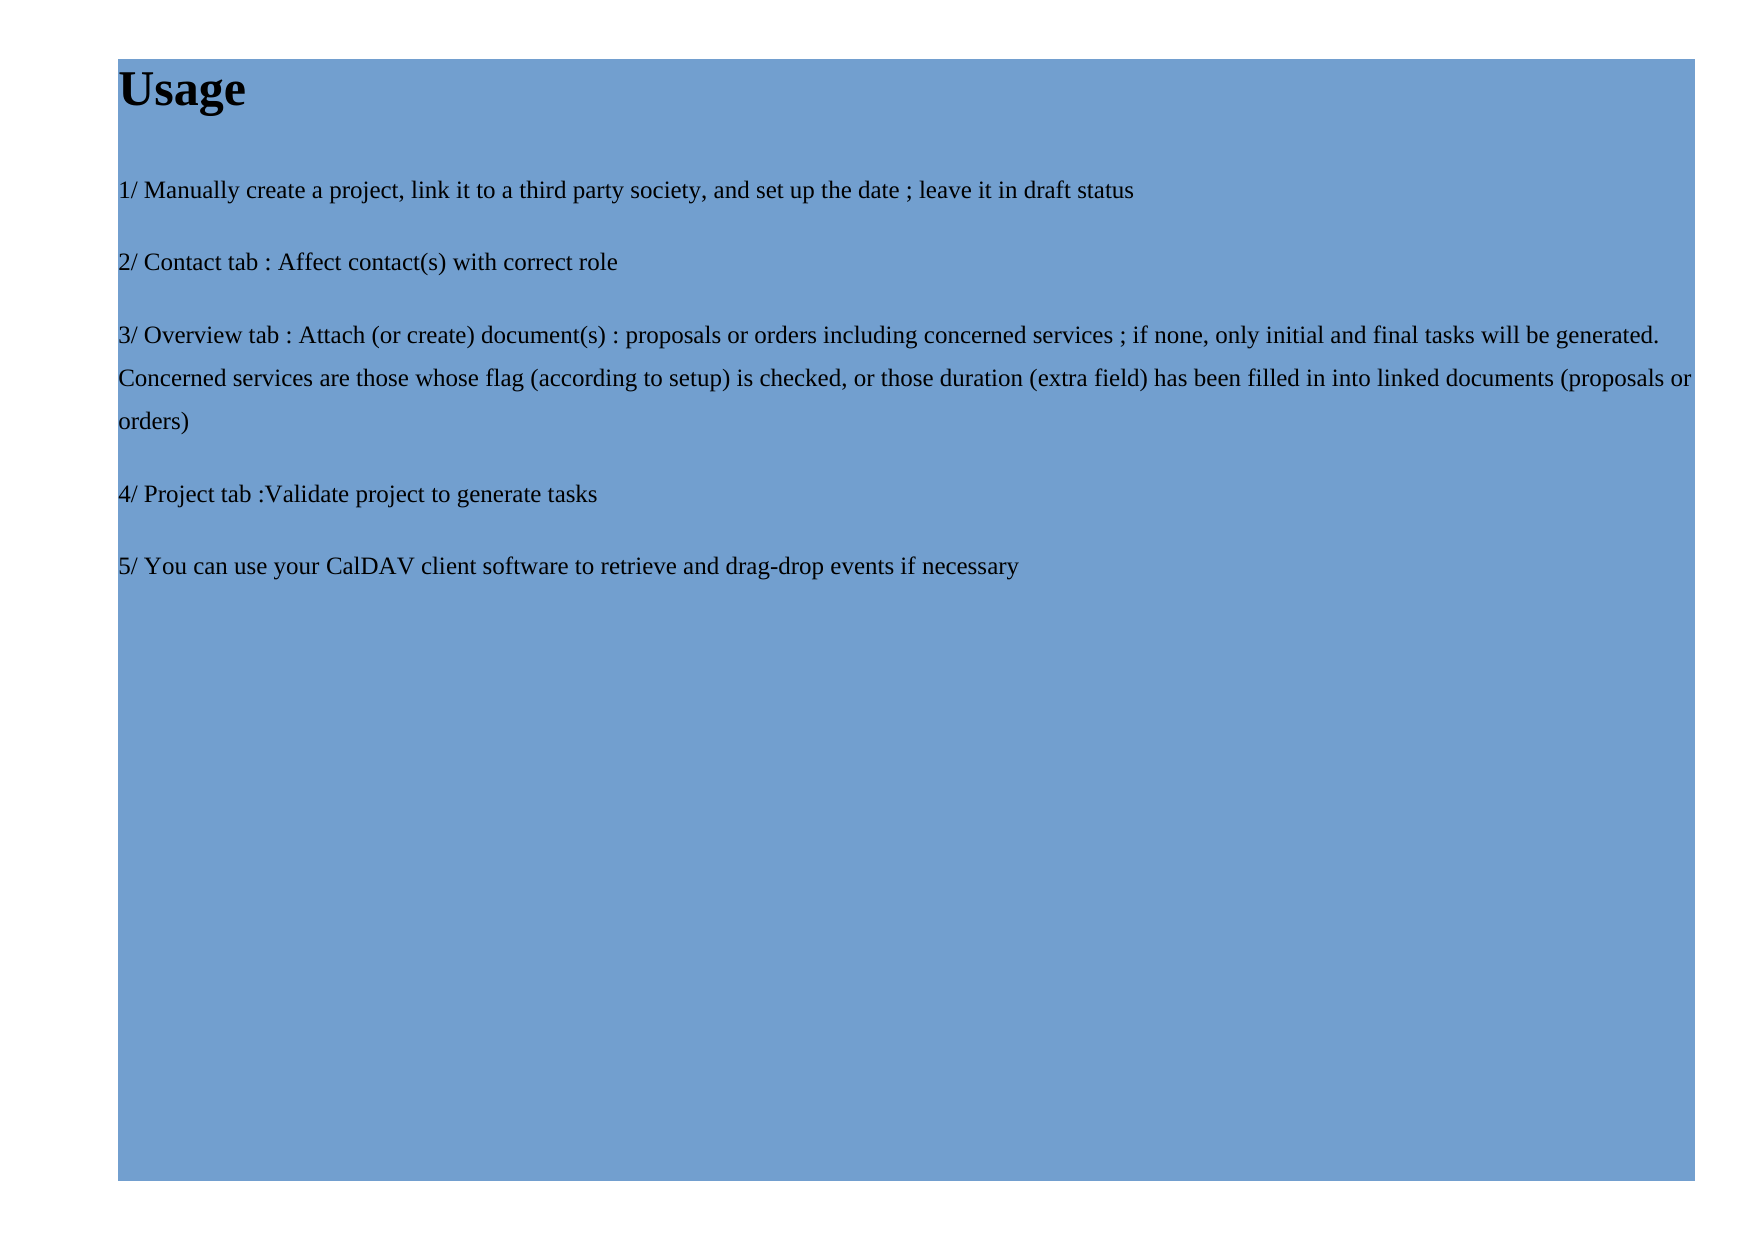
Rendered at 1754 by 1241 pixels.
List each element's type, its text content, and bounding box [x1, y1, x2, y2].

text 4/ Project tab :Validate project to generate tasks [118, 479, 1695, 508]
subtitle Usage [118, 59, 1695, 117]
text 1/ Manually create a project, link it to a third party society, and set up the date ; leave it in draft status [118, 175, 1695, 203]
text 3/ Overview tab : Attach (or create) document(s) : proposals or orders including concerned services ; if none, only initial and final tasks will be generated. Concerned services are those whose flag (according to setup) is checked, or those duration (extra field) has been filled in into linked documents (proposals or orders) [118, 320, 1695, 435]
text 2/ Contact tab : Affect contact(s) with correct role [118, 247, 1695, 276]
text 5/ You can use your CalDAV client software to retrieve and drag-drop events if necessary [118, 551, 1695, 580]
